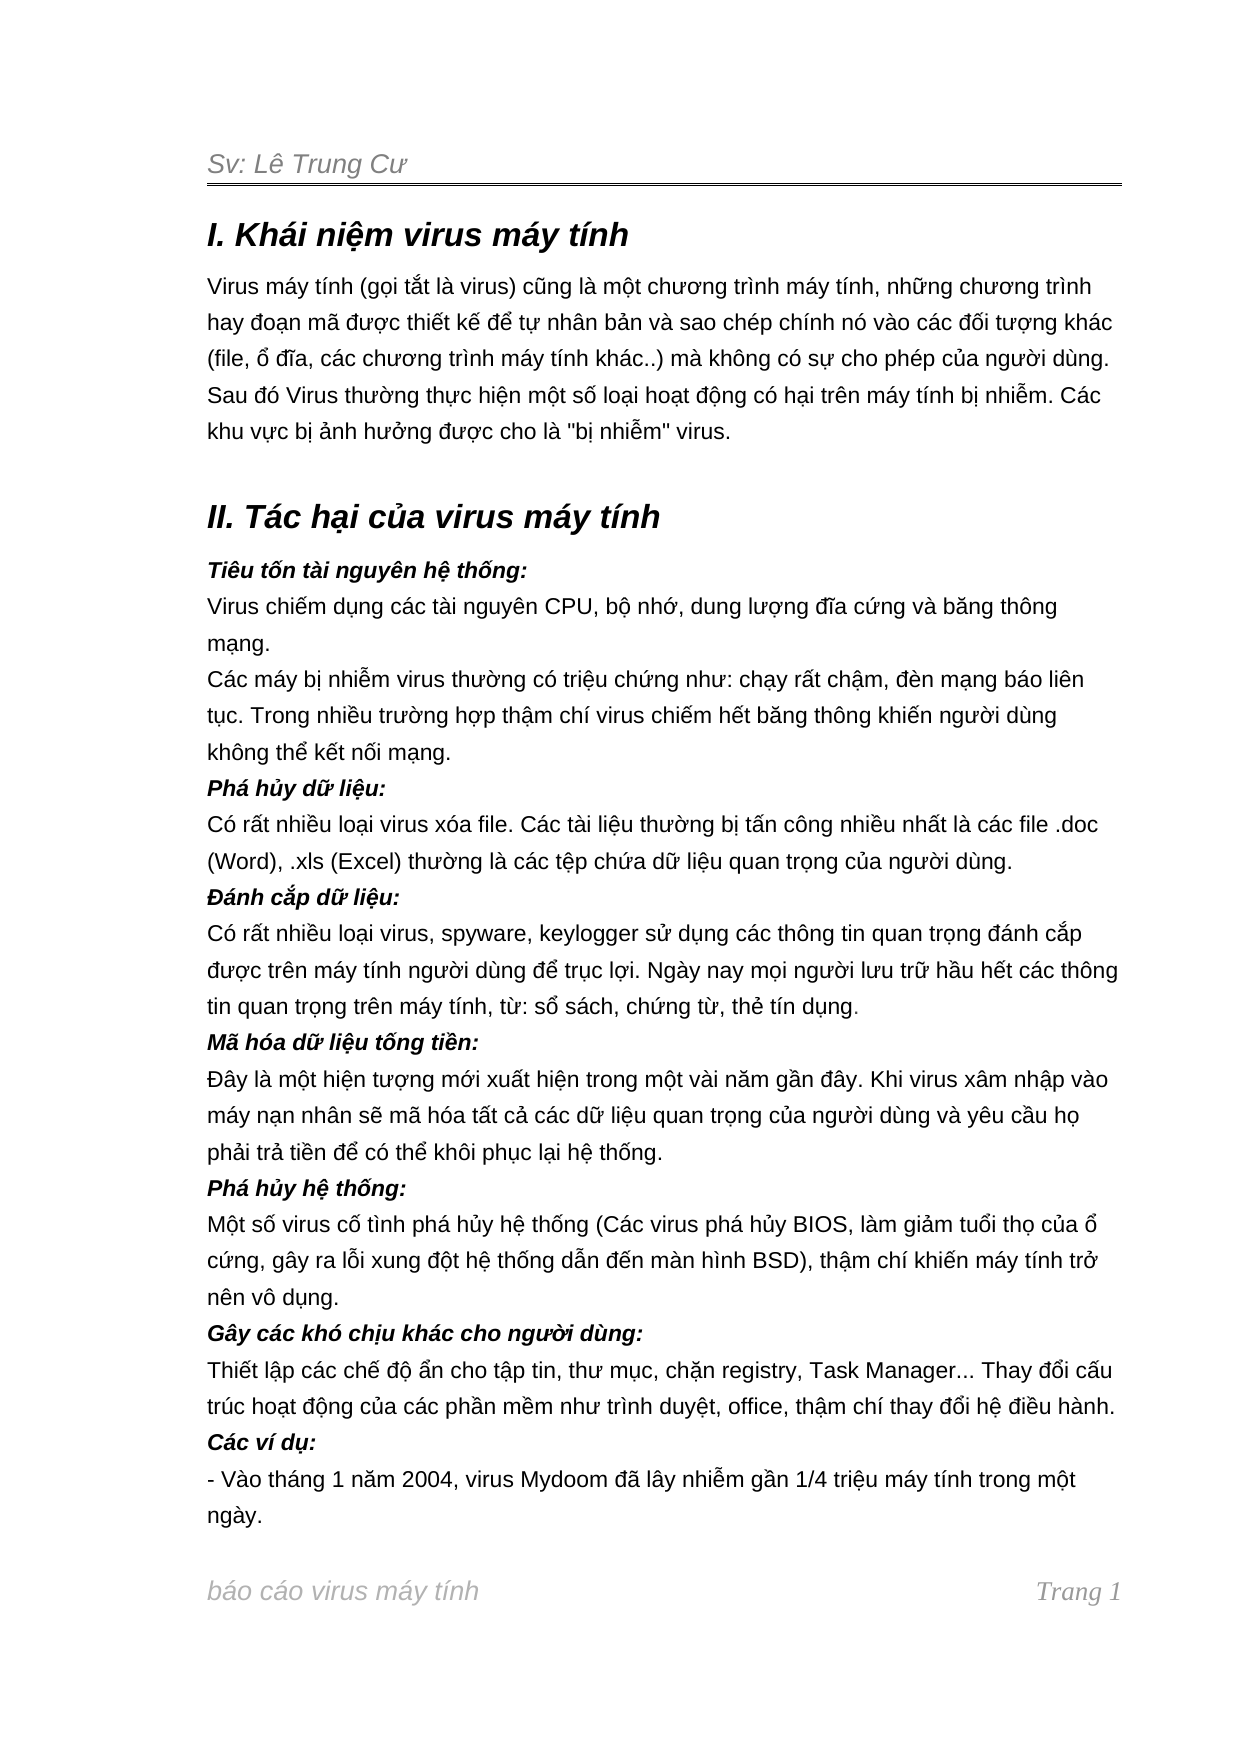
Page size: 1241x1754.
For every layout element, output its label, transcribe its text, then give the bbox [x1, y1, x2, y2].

text Một số virus cố tình phá hủy hệ thống (Các virus phá hủy BIOS, làm giảm tuổi thọ của ổ cứng, gây ra lỗi xung đột hệ thống dẫn đến màn hình BSD), thậm chí khiến máy tính trở nên vô dụng. [207, 1211, 1122, 1310]
text Có rất nhiều loại virus xóa file. Các tài liệu thường bị tấn công nhiều nhất là các file .doc (Word), .xls (Excel) thường là các tệp chứa dữ liệu quan trọng của người dùng. [207, 811, 1122, 874]
text Virus chiếm dụng các tài nguyên CPU, bộ nhớ, dung lượng đĩa cứng và băng thông mạng. [207, 593, 1122, 656]
subtitle I. Khái niệm virus máy tính [207, 215, 1122, 253]
text Đây là một hiện tượng mới xuất hiện trong một vài năm gần đây. Khi virus xâm nhập vào máy nạn nhân sẽ mã hóa tất cả các dữ liệu quan trọng của người dùng và yêu cầu họ phải trả tiền để có thể khôi phục lại hệ thống. [207, 1066, 1122, 1165]
text Có rất nhiều loại virus, spyware, keylogger sử dụng các thông tin quan trọng đánh cắp được trên máy tính người dùng để trục lợi. Ngày nay mọi người lưu trữ hầu hết các thông tin quan trọng trên máy tính, từ: sổ sách, chứng từ, thẻ tín dụng. [207, 920, 1122, 1019]
text - Vào tháng 1 năm 2004, virus Mydoom đã lây nhiễm gần 1/4 triệu máy tính trong một ngày. [207, 1466, 1122, 1528]
subtitle Đánh cắp dữ liệu: [207, 884, 1122, 910]
subtitle Phá hủy dữ liệu: [207, 775, 1122, 801]
text Các máy bị nhiễm virus thường có triệu chứng như: chạy rất chậm, đèn mạng báo liên tục. Trong nhiều trường hợp thậm chí virus chiếm hết băng thông khiến người dùng không thể kết nối mạng. [207, 666, 1122, 765]
text Thiết lập các chế độ ẩn cho tập tin, thư mục, chặn registry, Task Manager... Thay đổi cấu trúc hoạt động của các phần mềm như trình duyệt, office, thậm chí thay đổi hệ điều hành. [207, 1357, 1122, 1419]
subtitle Các ví dụ: [207, 1429, 1122, 1456]
subtitle Phá hủy hệ thống: [207, 1175, 1122, 1201]
subtitle Gây các khó chịu khác cho người dùng: [207, 1320, 1122, 1347]
subtitle Mã hóa dữ liệu tống tiền: [207, 1029, 1122, 1056]
subtitle II. Tác hại của virus máy tính [207, 497, 1122, 536]
subtitle Tiêu tốn tài nguyên hệ thống: [207, 557, 1122, 583]
text Virus máy tính (gọi tắt là virus) cũng là một chương trình máy tính, những chương trình hay đoạn mã được thiết kế để tự nhân bản và sao chép chính nó vào các đối tượng khác (file, ổ đĩa, các chương trình máy tính khác..) mà không có sự cho phép của người dùng. Sau đó Virus thường thực hiện một số loại hoạt động có hại trên máy tính bị nhiễm. Các khu vực bị ảnh hưởng được cho là "bị nhiễm" virus. [207, 273, 1122, 444]
